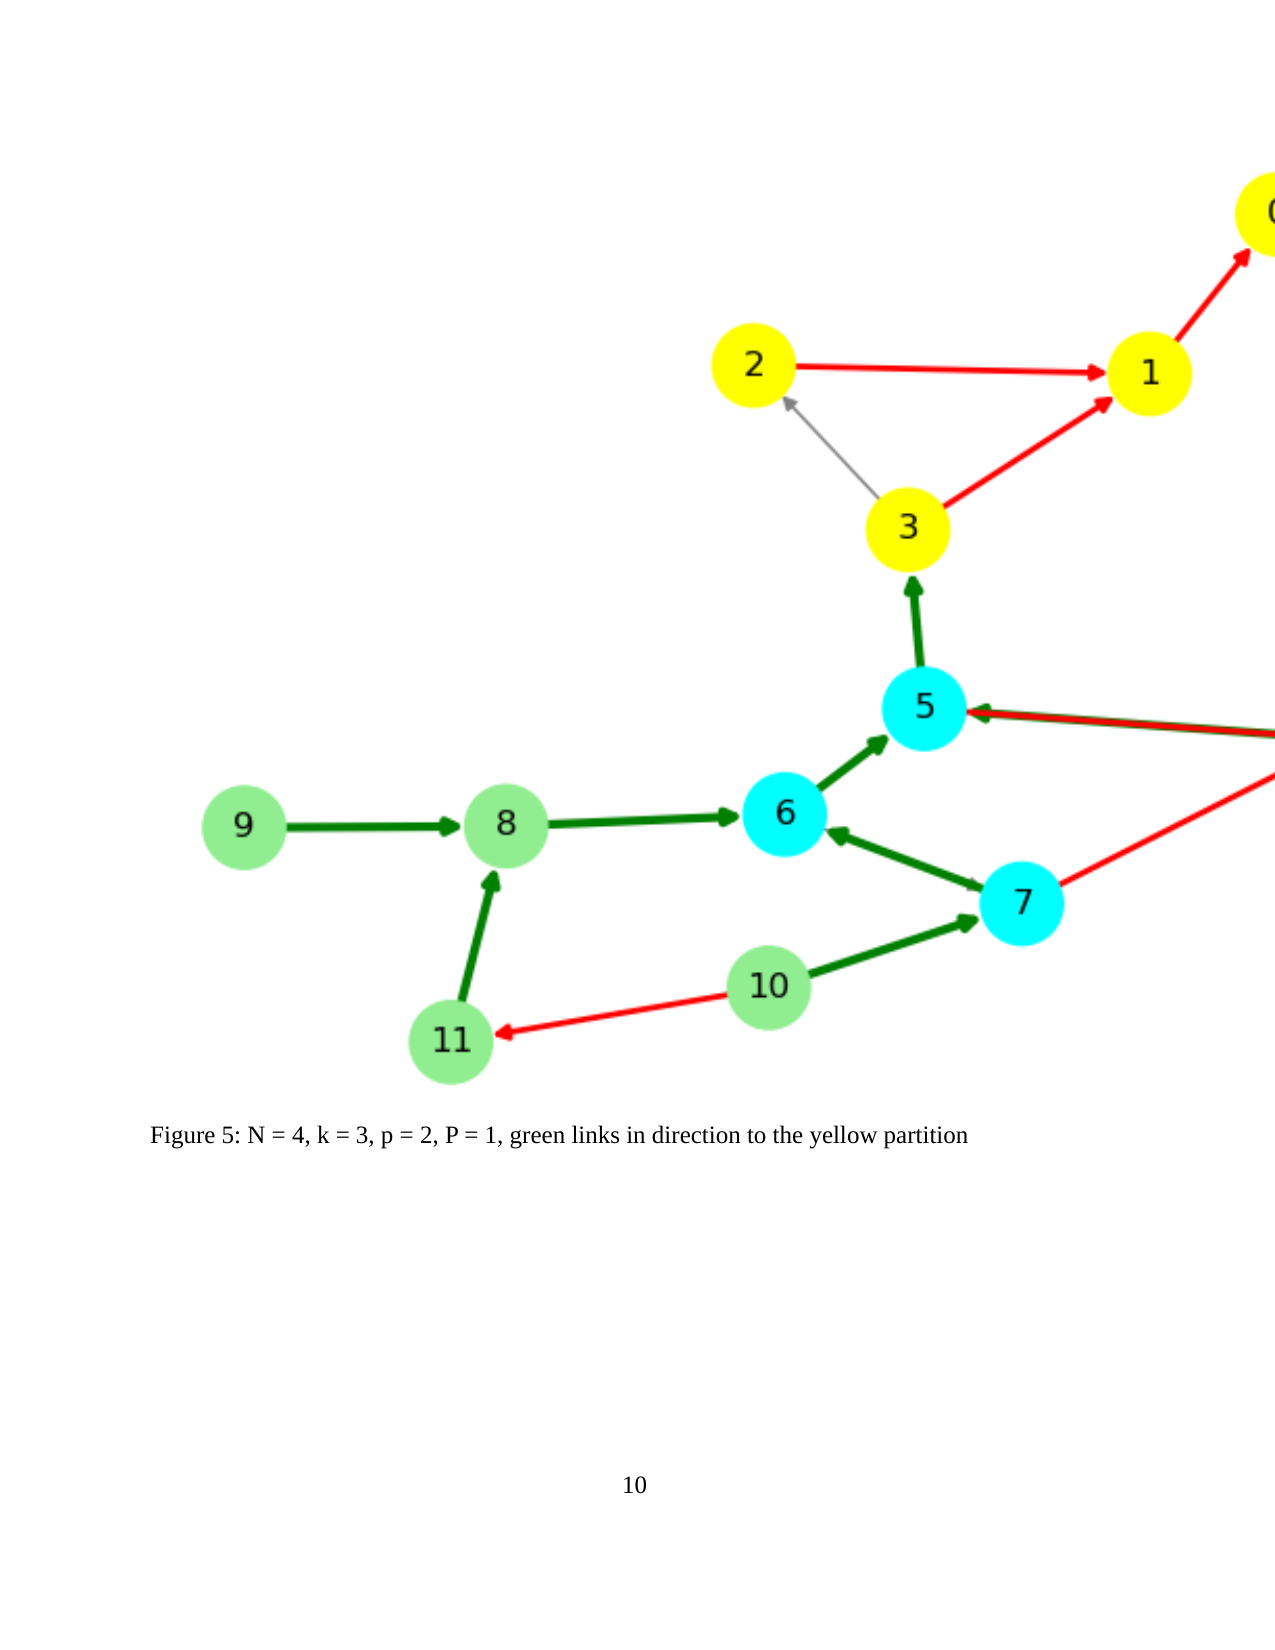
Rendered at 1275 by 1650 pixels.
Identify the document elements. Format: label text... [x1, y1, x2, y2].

picture [150, 150, 1275, 1115]
text Figure 5: N = 4, k = 3, p = 2, P = 1, green links in direction to the yellow partition [150, 1115, 1125, 1149]
